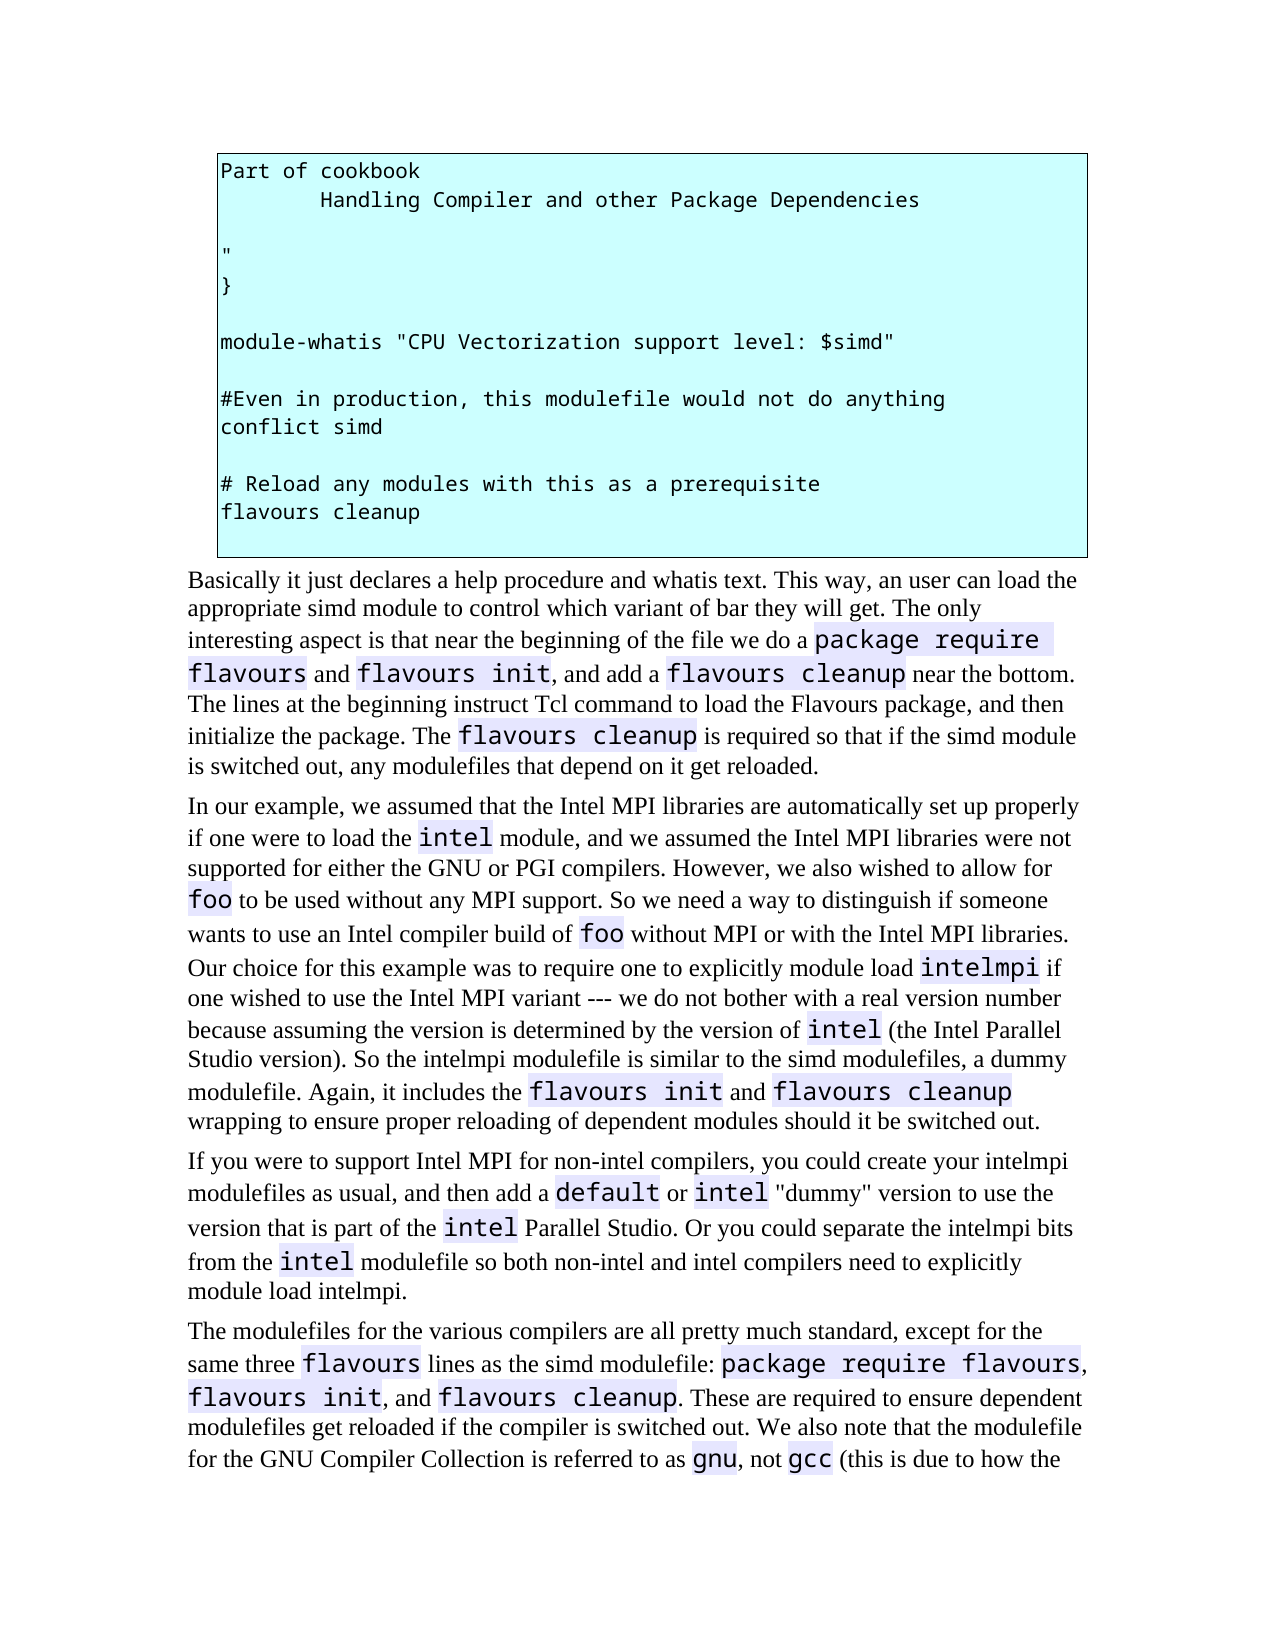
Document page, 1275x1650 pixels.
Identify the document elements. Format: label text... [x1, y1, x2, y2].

text Basically it just declares a help procedure and whatis text. This way, an user can load the appropriate simd module to control which variant of bar they will get. The only interesting aspect is that near the beginning of the file we do a package require flavours and flavours init, and add a flavours cleanup near the bottom. The lines at the beginning instruct Tcl command to load the Flavours package, and then initialize the package. The flavours cleanup is required so that if the simd module is switched out, any modulefiles that depend on it get reloaded. [187, 566, 1087, 779]
text The modulefiles for the various compilers are all pretty much standard, except for the same three flavours lines as the simd modulefile: package require flavours, flavours init, and flavours cleanup. These are required to ensure dependent modulefiles get reloaded if the compiler is switched out. We also note that the modulefile for the GNU Compiler Collection is referred to as gnu, not gcc (this is due to how the [187, 1317, 1087, 1475]
text If you were to support Intel MPI for non-intel compilers, you could create your intelmpi modulefiles as usual, and then add a default or intel "dummy" version to use the version that is part of the intel Parallel Studio. Or you could separate the intelmpi bits from the intel modulefile so both non-intel and intel compilers need to explicitly module load intelmpi. [187, 1147, 1087, 1305]
text In our example, we assumed that the Intel MPI libraries are automatically set up properly if one were to load the intel module, and we assumed the Intel MPI libraries were not supported for either the GNU or PGI compilers. However, we also wished to allow for foo to be used without any MPI support. So we need a way to distinguish if someone wants to use an Intel compiler build of foo without MPI or with the Intel MPI libraries. Our choice for this example was to require one to explicitly module load intelmpi if one wished to use the Intel MPI variant --- we do not bother with a real version number because assuming the version is determined by the version of intel (the Intel Parallel Studio version). So the intelmpi modulefile is similar to the simd modulefiles, a dummy modulefile. Again, it includes the flavours init and flavours cleanup wrapping to ensure proper reloading of dependent modules should it be switched out. [187, 792, 1087, 1135]
text Part of cookbook Handling Compiler and other Package Dependencies " } module-whatis "CPU Vectorization support level: $simd" #Even in production, this modulefile would not do anything conflict simd # Reload any modules with this as a prerequisite flavours cleanup [218, 154, 1087, 557]
